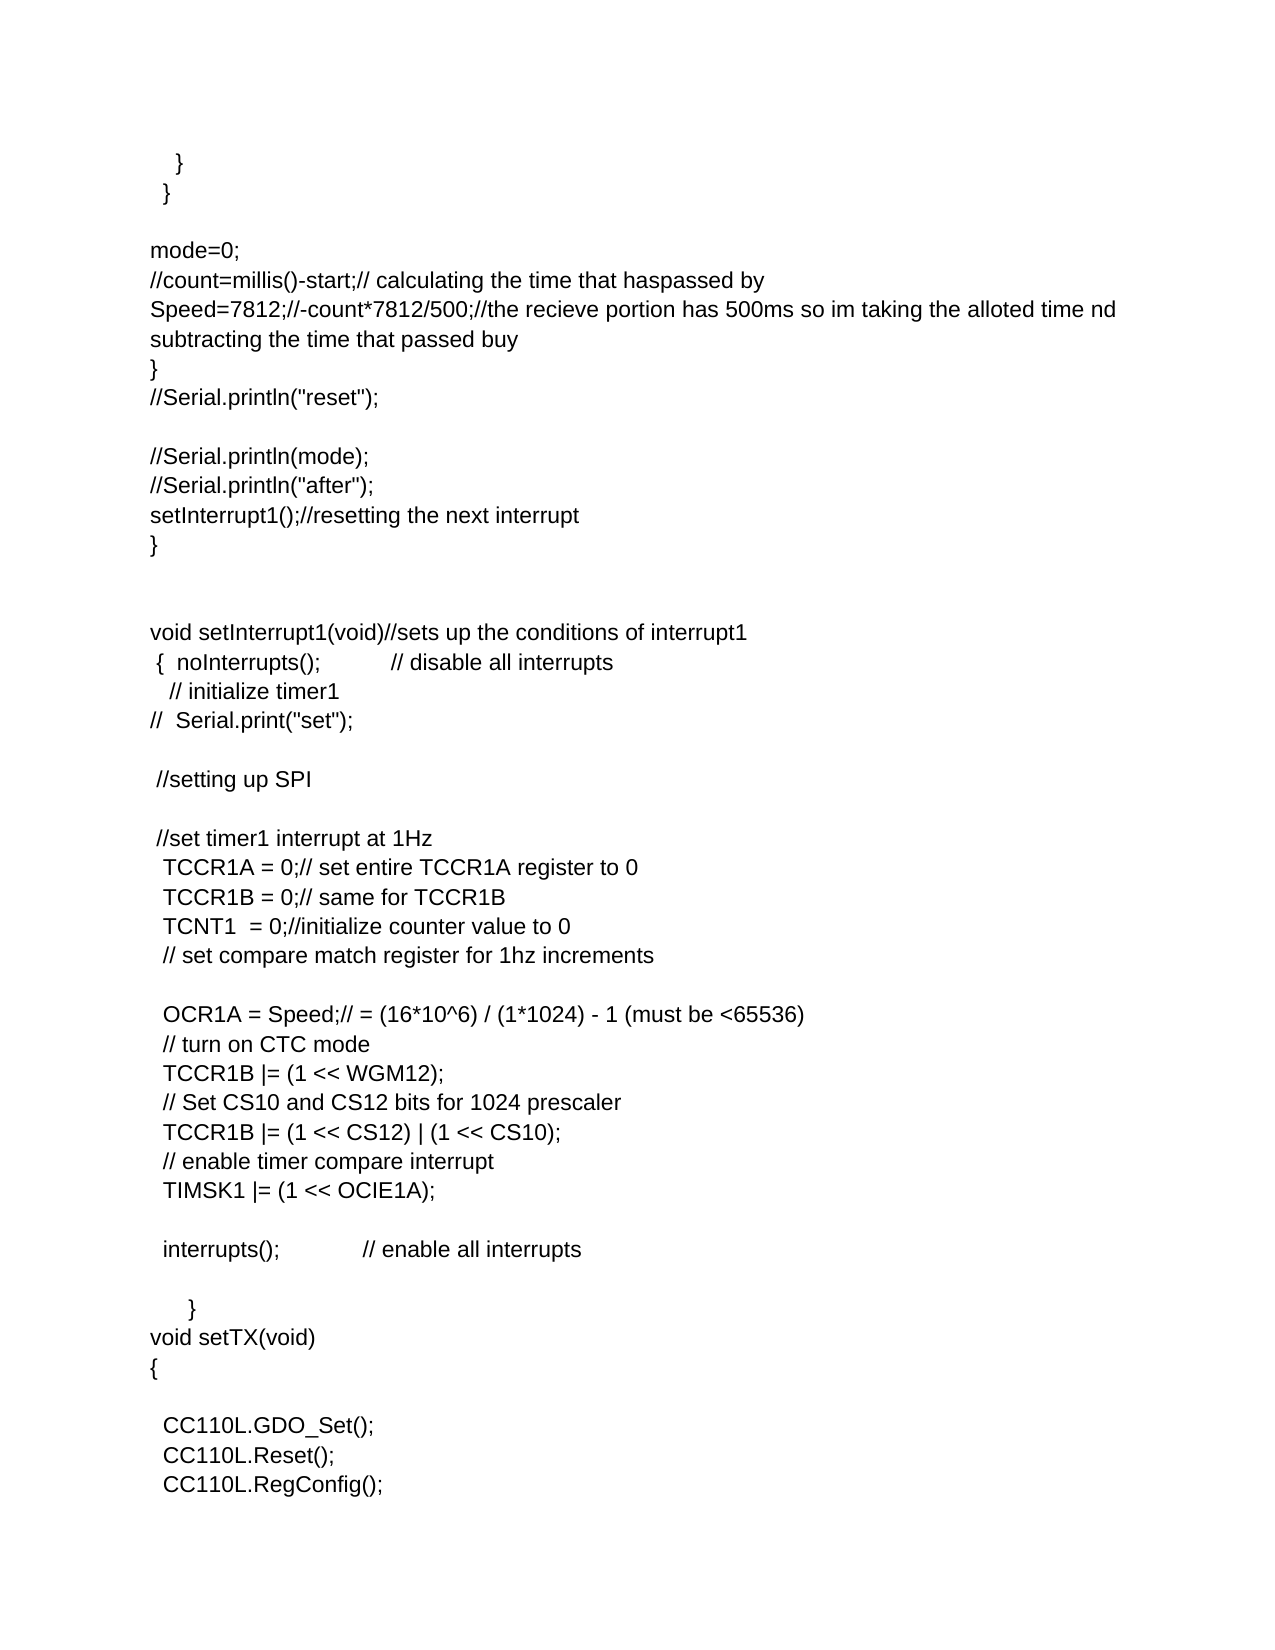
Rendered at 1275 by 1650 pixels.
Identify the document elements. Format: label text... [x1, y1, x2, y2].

text TIMSK1 |= (1 << OCIE1A); [150, 1178, 1125, 1204]
text Speed=7812;//-count*7812/500;//the recieve portion has 500ms so im taking the alloted time nd subtracting the time that passed buy [150, 297, 1125, 352]
text TCCR1B |= (1 << CS12) | (1 << CS10); [150, 1119, 1125, 1145]
text TCCR1B = 0;// same for TCCR1B [150, 884, 1125, 910]
text mode=0; [150, 238, 1125, 264]
text interrupts(); // enable all interrupts [150, 1237, 1125, 1262]
text //Serial.println("reset"); [150, 385, 1125, 411]
text // enable timer compare interrupt [150, 1149, 1125, 1174]
text } [150, 150, 1125, 176]
text //count=millis()-start;// calculating the time that haspassed by [150, 267, 1125, 293]
text } [150, 356, 1125, 381]
text // Set CS10 and CS12 bits for 1024 prescaler [150, 1090, 1125, 1116]
text void setTX(void) [150, 1325, 1125, 1351]
text CC110L.Reset(); [150, 1442, 1125, 1468]
text } [150, 532, 1125, 557]
text { [150, 1354, 1125, 1380]
text } [150, 179, 1125, 205]
text { noInterrupts(); // disable all interrupts [150, 649, 1125, 675]
text CC110L.RegConfig(); [150, 1472, 1125, 1497]
text // turn on CTC mode [150, 1031, 1125, 1057]
text //Serial.println("after"); [150, 473, 1125, 499]
text void setInterrupt1(void)//sets up the conditions of interrupt1 [150, 620, 1125, 646]
text TCCR1A = 0;// set entire TCCR1A register to 0 [150, 855, 1125, 881]
text TCCR1B |= (1 << WGM12); [150, 1061, 1125, 1086]
text TCNT1 = 0;//initialize counter value to 0 [150, 914, 1125, 939]
text } [150, 1296, 1125, 1321]
text CC110L.GDO_Set(); [150, 1413, 1125, 1439]
text //set timer1 interrupt at 1Hz [150, 826, 1125, 851]
text setInterrupt1();//resetting the next interrupt [150, 502, 1125, 528]
text //Serial.println(mode); [150, 444, 1125, 469]
text // initialize timer1 [150, 679, 1125, 704]
text // Serial.print("set"); [150, 708, 1125, 734]
text //setting up SPI [150, 767, 1125, 792]
text OCR1A = Speed;// = (16*10^6) / (1*1024) - 1 (must be <65536) [150, 1002, 1125, 1027]
text // set compare match register for 1hz increments [150, 943, 1125, 969]
